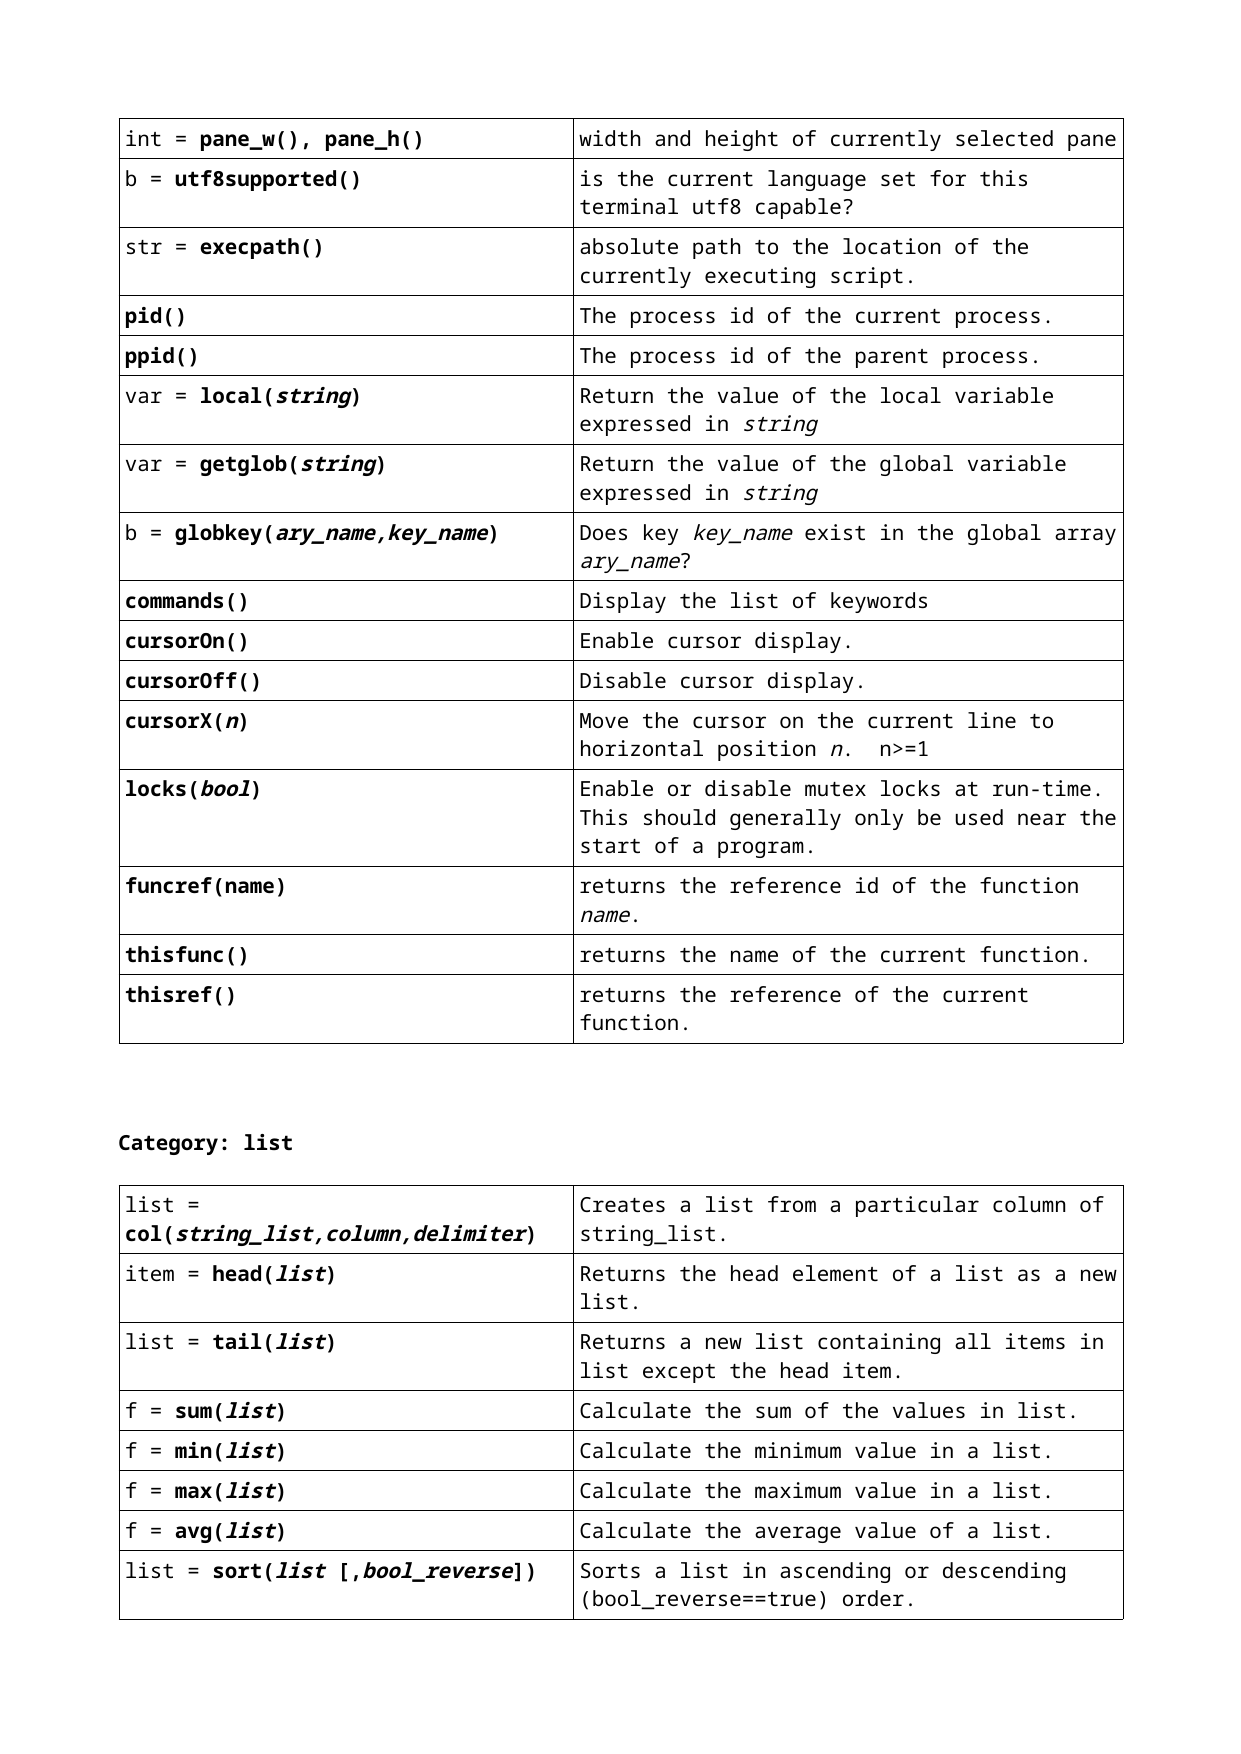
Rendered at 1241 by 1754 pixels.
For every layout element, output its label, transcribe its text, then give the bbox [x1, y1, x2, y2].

table_cell b = globkey(ary_name,key_name) [120, 513, 573, 580]
table_cell absolute path to the location of the currently executing script. [574, 228, 1123, 295]
table_cell Does key key_name exist in the global array ary_name? [574, 513, 1123, 580]
table_cell Move the cursor on the current line to horizontal position n. n>=1 [574, 701, 1123, 769]
table_cell list = sort(list [,bool_reverse]) [120, 1551, 573, 1618]
table_cell commands() [120, 581, 573, 620]
table_cell Return the value of the local variable expressed in string [574, 376, 1123, 443]
table_cell cursorOn() [120, 621, 573, 660]
table_cell The process id of the parent process. [574, 336, 1123, 375]
table_cell f = avg(list) [120, 1511, 573, 1550]
table_cell cursorOff() [120, 661, 573, 700]
table_cell Return the value of the global variable expressed in string [574, 445, 1123, 512]
table_header Creates a list from a particular column of string_list. [574, 1186, 1123, 1253]
table_cell Returns a new list containing all items in list except the head item. [574, 1323, 1123, 1390]
table_cell Disable cursor display. [574, 661, 1123, 700]
table_cell f = max(list) [120, 1471, 573, 1510]
table_cell thisfunc() [120, 935, 573, 974]
table_cell width and height of currently selected pane [574, 119, 1123, 158]
table_cell Display the list of keywords [574, 581, 1123, 620]
table_cell The process id of the current process. [574, 296, 1123, 335]
table_cell locks(bool) [120, 770, 573, 866]
table_cell Enable cursor display. [574, 621, 1123, 660]
table_cell funcref(name) [120, 867, 573, 934]
table_cell item = head(list) [120, 1254, 573, 1322]
table_cell var = local(string) [120, 376, 573, 443]
table_cell int = pane_w(), pane_h() [120, 119, 573, 158]
table_cell returns the reference of the current function. [574, 975, 1123, 1042]
table_cell Calculate the minimum value in a list. [574, 1431, 1123, 1470]
table_cell Enable or disable mutex locks at run-time. This should generally only be used near the start of a program. [574, 770, 1123, 866]
table_cell cursorX(n) [120, 701, 573, 769]
table_cell f = min(list) [120, 1431, 573, 1470]
table_cell Calculate the average value of a list. [574, 1511, 1123, 1550]
table_cell thisref() [120, 975, 573, 1042]
table_cell Calculate the maximum value in a list. [574, 1471, 1123, 1510]
table_header list = col(string_list,column,delimiter) [120, 1186, 573, 1253]
table_cell pid() [120, 296, 573, 335]
table_cell is the current language set for this terminal utf8 capable? [574, 159, 1123, 227]
table_cell returns the reference id of the function name. [574, 867, 1123, 934]
table_cell Sorts a list in ascending or descending (bool_reverse==true) order. [574, 1551, 1123, 1618]
table_cell Calculate the sum of the values in list. [574, 1391, 1123, 1430]
table_cell b = utf8supported() [120, 159, 573, 227]
table_cell f = sum(list) [120, 1391, 573, 1430]
table_cell list = tail(list) [120, 1323, 573, 1390]
table_cell var = getglob(string) [120, 445, 573, 512]
table_cell Returns the head element of a list as a new list. [574, 1254, 1123, 1322]
table_cell ppid() [120, 336, 573, 375]
table_cell str = execpath() [120, 228, 573, 295]
table_cell returns the name of the current function. [574, 935, 1123, 974]
text Category: list [118, 1128, 1122, 1156]
